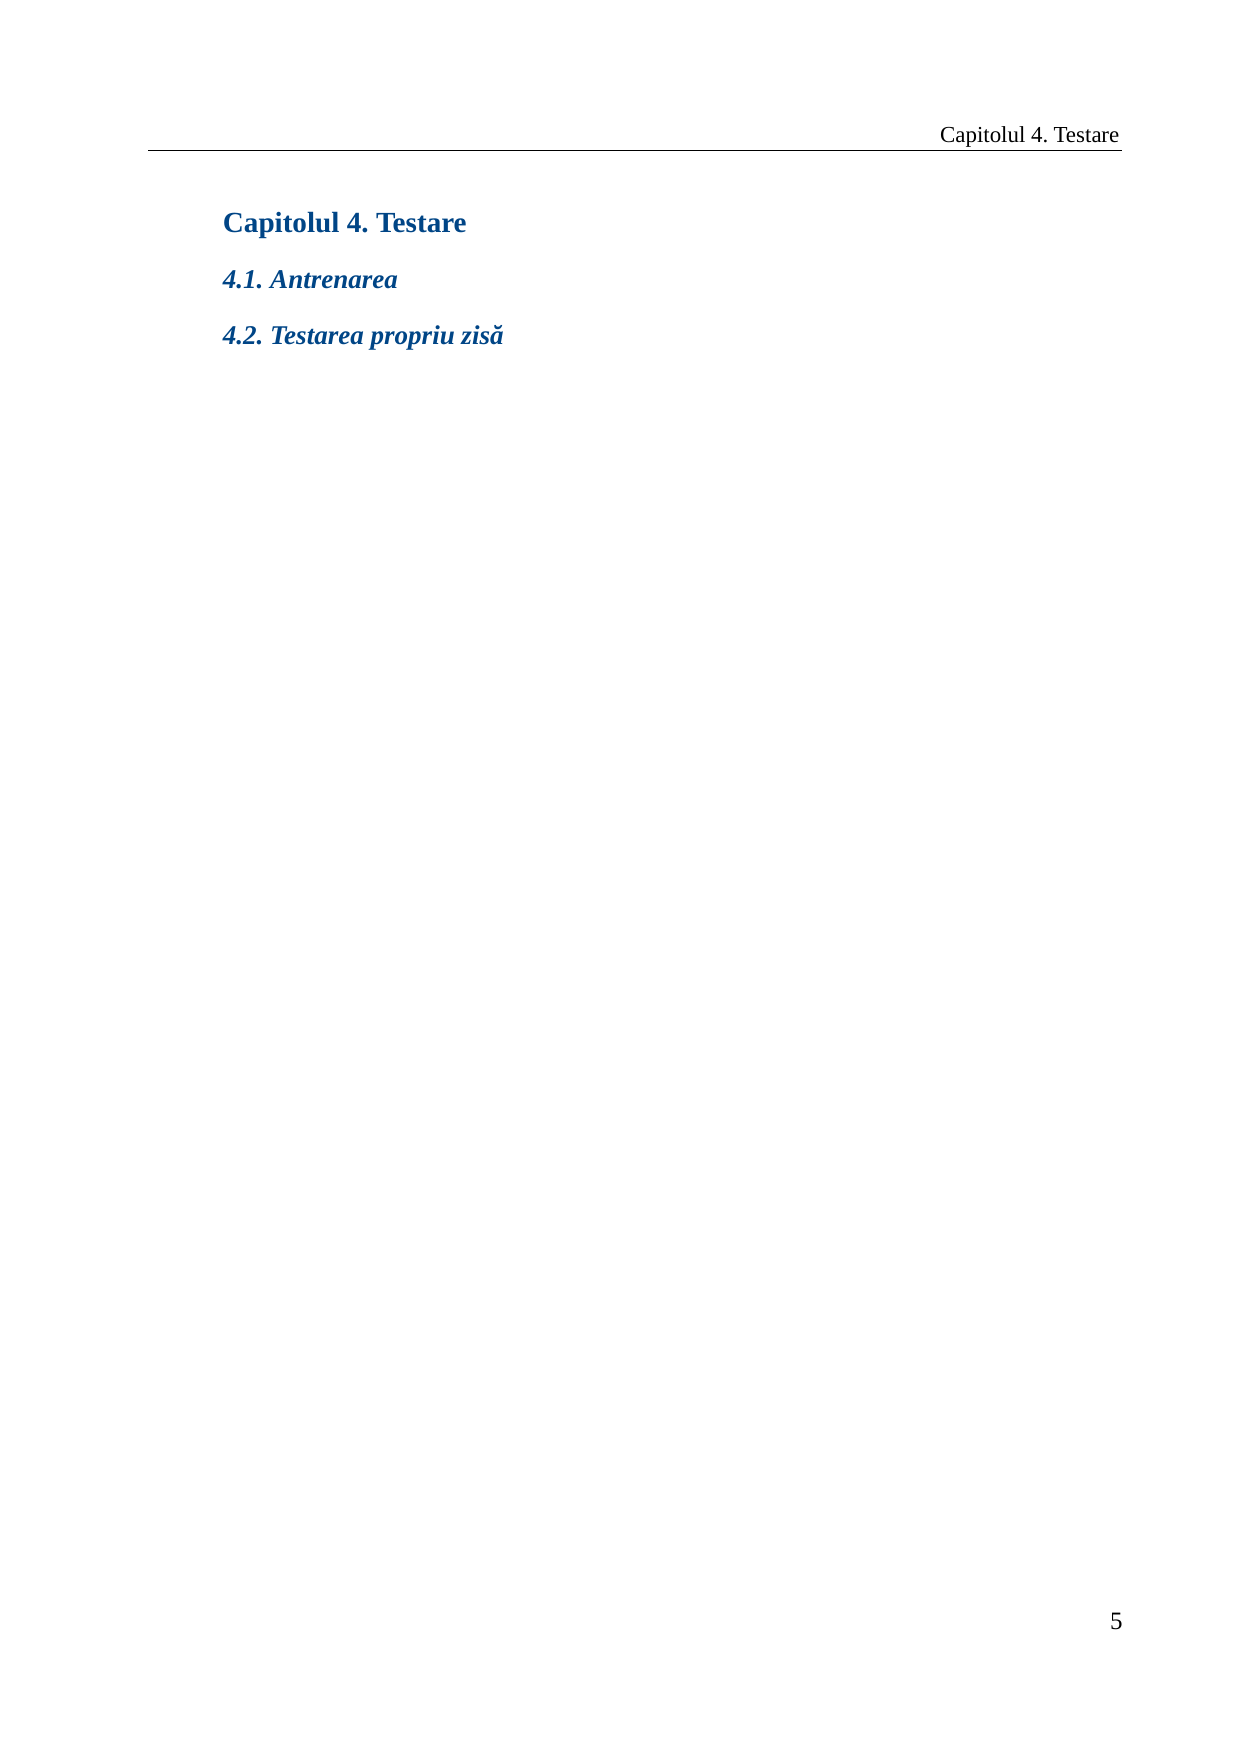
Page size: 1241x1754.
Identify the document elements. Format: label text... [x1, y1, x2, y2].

subtitle Testarea propriu zisă [223, 319, 1122, 350]
subtitle Testare [148, 205, 1122, 238]
subtitle Antrenarea [223, 263, 1122, 294]
